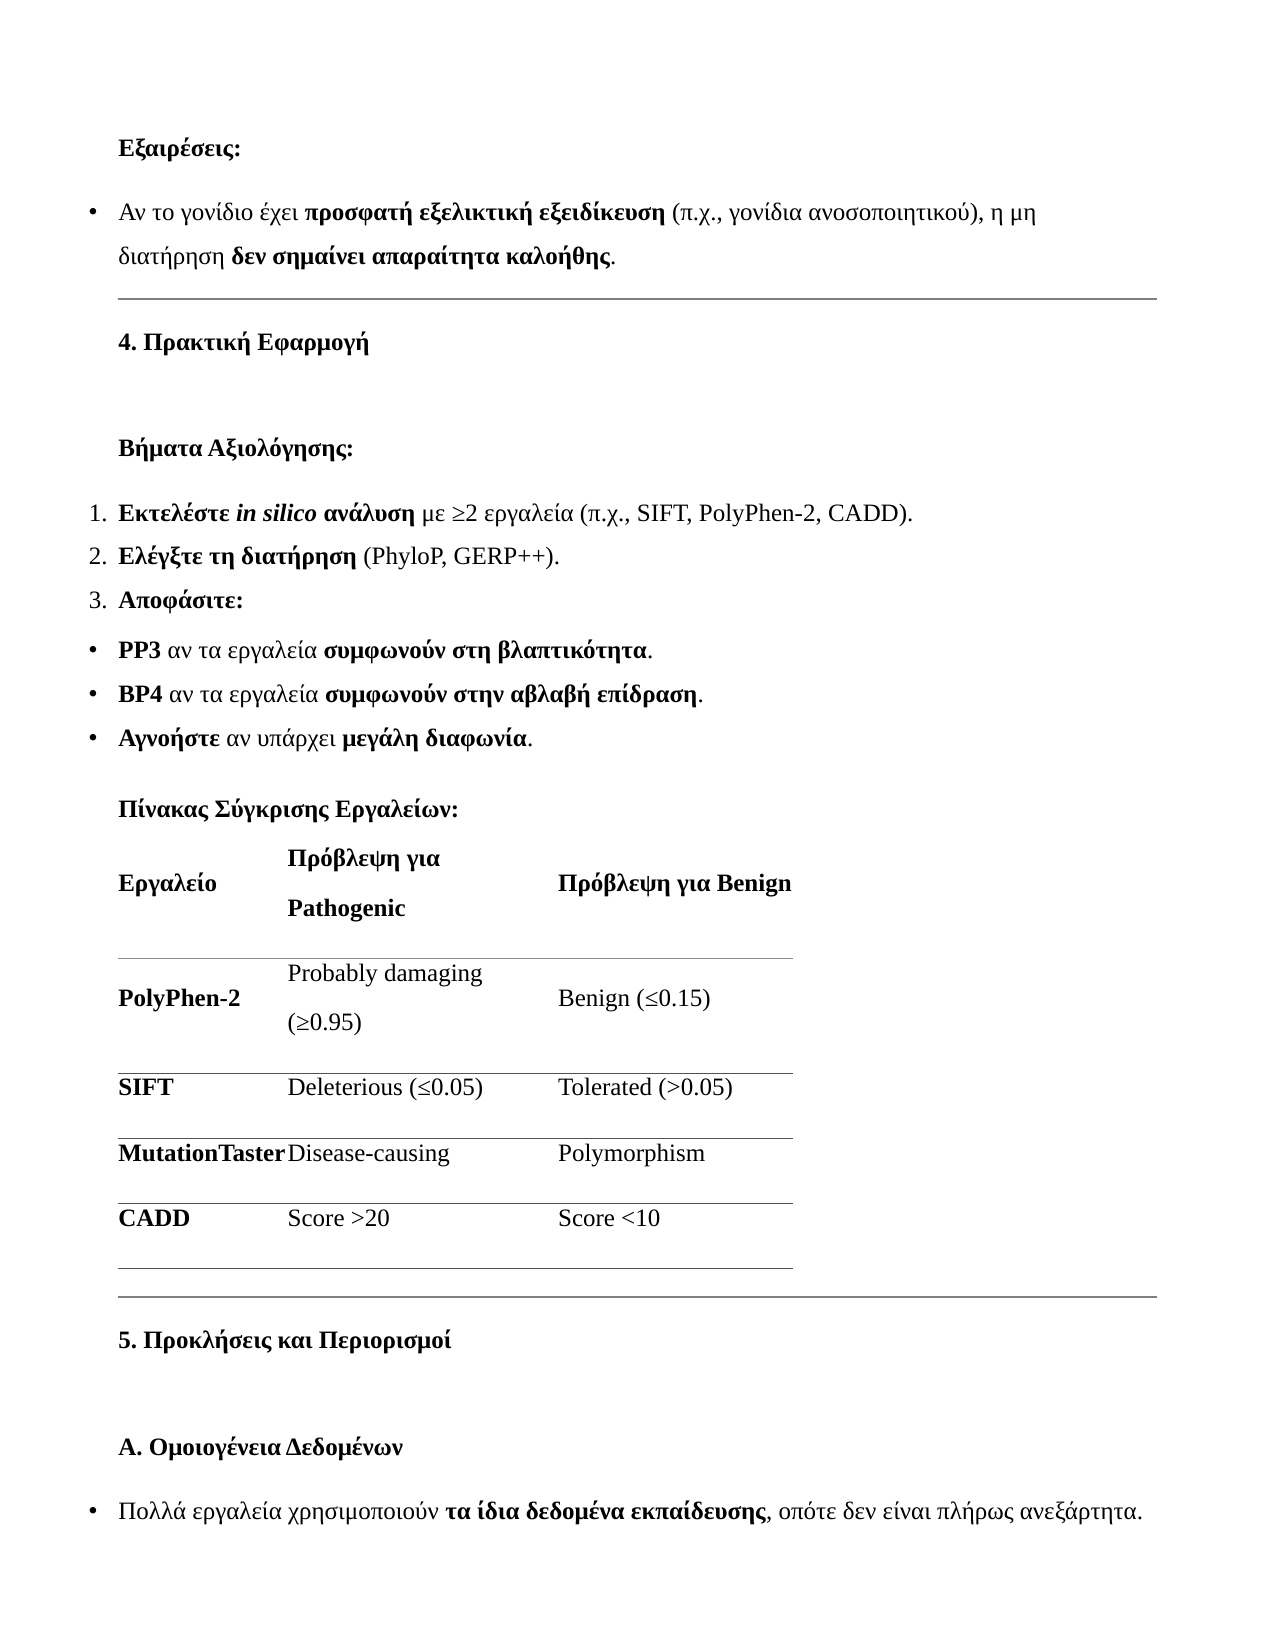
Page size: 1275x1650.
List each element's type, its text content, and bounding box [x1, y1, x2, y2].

list Πολλά εργαλεία χρησιμοποιούν τα ίδια δεδομένα εκπαίδευσης, οπότε δεν είναι πλήρως ανεξάρτητα. [118, 1481, 1157, 1524]
table_cell Deleterious (≤0.05) [288, 1074, 558, 1137]
subtitle 4. Πρακτική Εφαρμογή [118, 327, 1157, 356]
list Αν το γονίδιο έχει προσφατή εξελικτική εξειδίκευση (π.χ., γονίδια ανοσοποιητικού), η μη διατήρηση δεν σημαίνει απαραίτητα καλοήθης. [118, 182, 1157, 270]
list BP4 αν τα εργαλεία συμφωνούν στην αβλαβή επίδραση. [118, 664, 1157, 708]
subtitle Α. Ομοιογένεια Δεδομένων [118, 1417, 1157, 1460]
table_cell CADD [118, 1204, 287, 1268]
subtitle Βήματα Αξιολόγησης: [118, 418, 1157, 462]
table_cell Score <10 [558, 1204, 793, 1268]
table_cell Probably damaging (≥0.95) [288, 959, 558, 1072]
table_cell Score >20 [288, 1204, 558, 1268]
table_header Πρόβλεψη για Pathogenic [288, 844, 558, 958]
subtitle Πίνακας Σύγκρισης Εργαλείων: [118, 779, 1157, 823]
list Εκτελέστε in silico ανάλυση με ≥2 εργαλεία (π.χ., SIFT, PolyPhen-2, CADD). [118, 483, 1157, 526]
subtitle Εξαιρέσεις: [118, 118, 1157, 162]
list Αγνοήστε αν υπάρχει μεγάλη διαφωνία. [118, 708, 1157, 751]
table_header Εργαλείο [118, 844, 287, 958]
table_header Πρόβλεψη για Benign [558, 844, 793, 958]
table_cell Benign (≤0.15) [558, 959, 793, 1072]
table_cell PolyPhen-2 [118, 959, 287, 1072]
table_cell Tolerated (>0.05) [558, 1074, 793, 1137]
table_cell Disease-causing [288, 1139, 558, 1203]
table_cell SIFT [118, 1074, 287, 1137]
list Αποφάσιτε: [118, 570, 1157, 614]
table_cell Polymorphism [558, 1139, 793, 1203]
list PP3 αν τα εργαλεία συμφωνούν στη βλαπτικότητα. [118, 620, 1157, 664]
list Ελέγξτε τη διατήρηση (PhyloP, GERP++). [118, 526, 1157, 570]
table_cell MutationTaster [118, 1139, 287, 1203]
subtitle 5. Προκλήσεις και Περιορισμοί [118, 1325, 1157, 1354]
